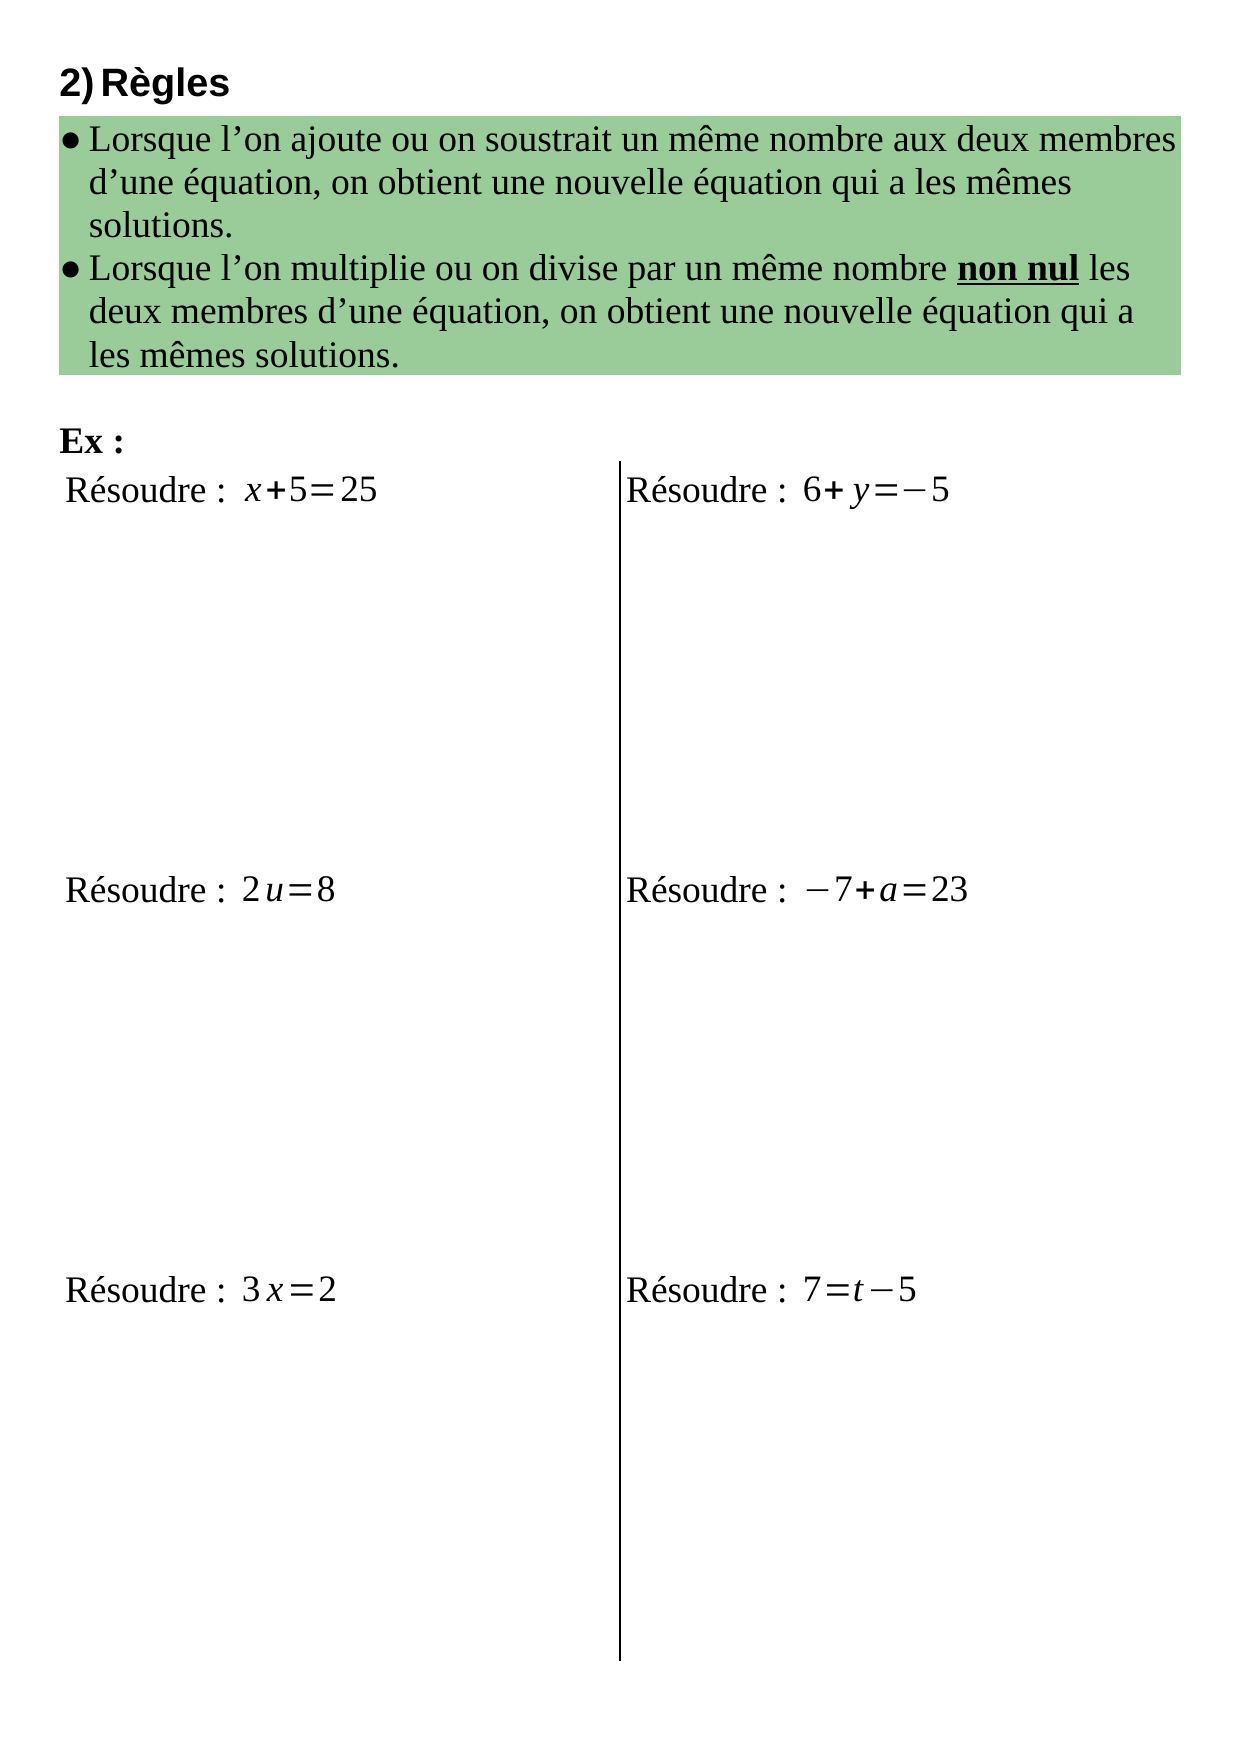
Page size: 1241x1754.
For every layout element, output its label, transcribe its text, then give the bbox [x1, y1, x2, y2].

table_cell Résoudre : [59, 861, 619, 1261]
list Règles [59, 59, 1181, 105]
text Ex : [59, 418, 1181, 461]
table_cell Résoudre : [621, 1261, 1181, 1661]
list Lorsque l’on ajoute ou on soustrait un même nombre aux deux membres d’une équation, on obtient une nouvelle équation qui a les mêmes solutions. [59, 116, 1181, 246]
table_header Résoudre : [59, 461, 619, 861]
table_header Résoudre : [621, 461, 1181, 861]
table_cell Résoudre : [621, 861, 1181, 1261]
list Lorsque l’on multiplie ou on divise par un même nombre non nul les deux membres d’une équation, on obtient une nouvelle équation qui a les mêmes solutions. [59, 246, 1181, 375]
table_cell Résoudre : [59, 1261, 619, 1661]
